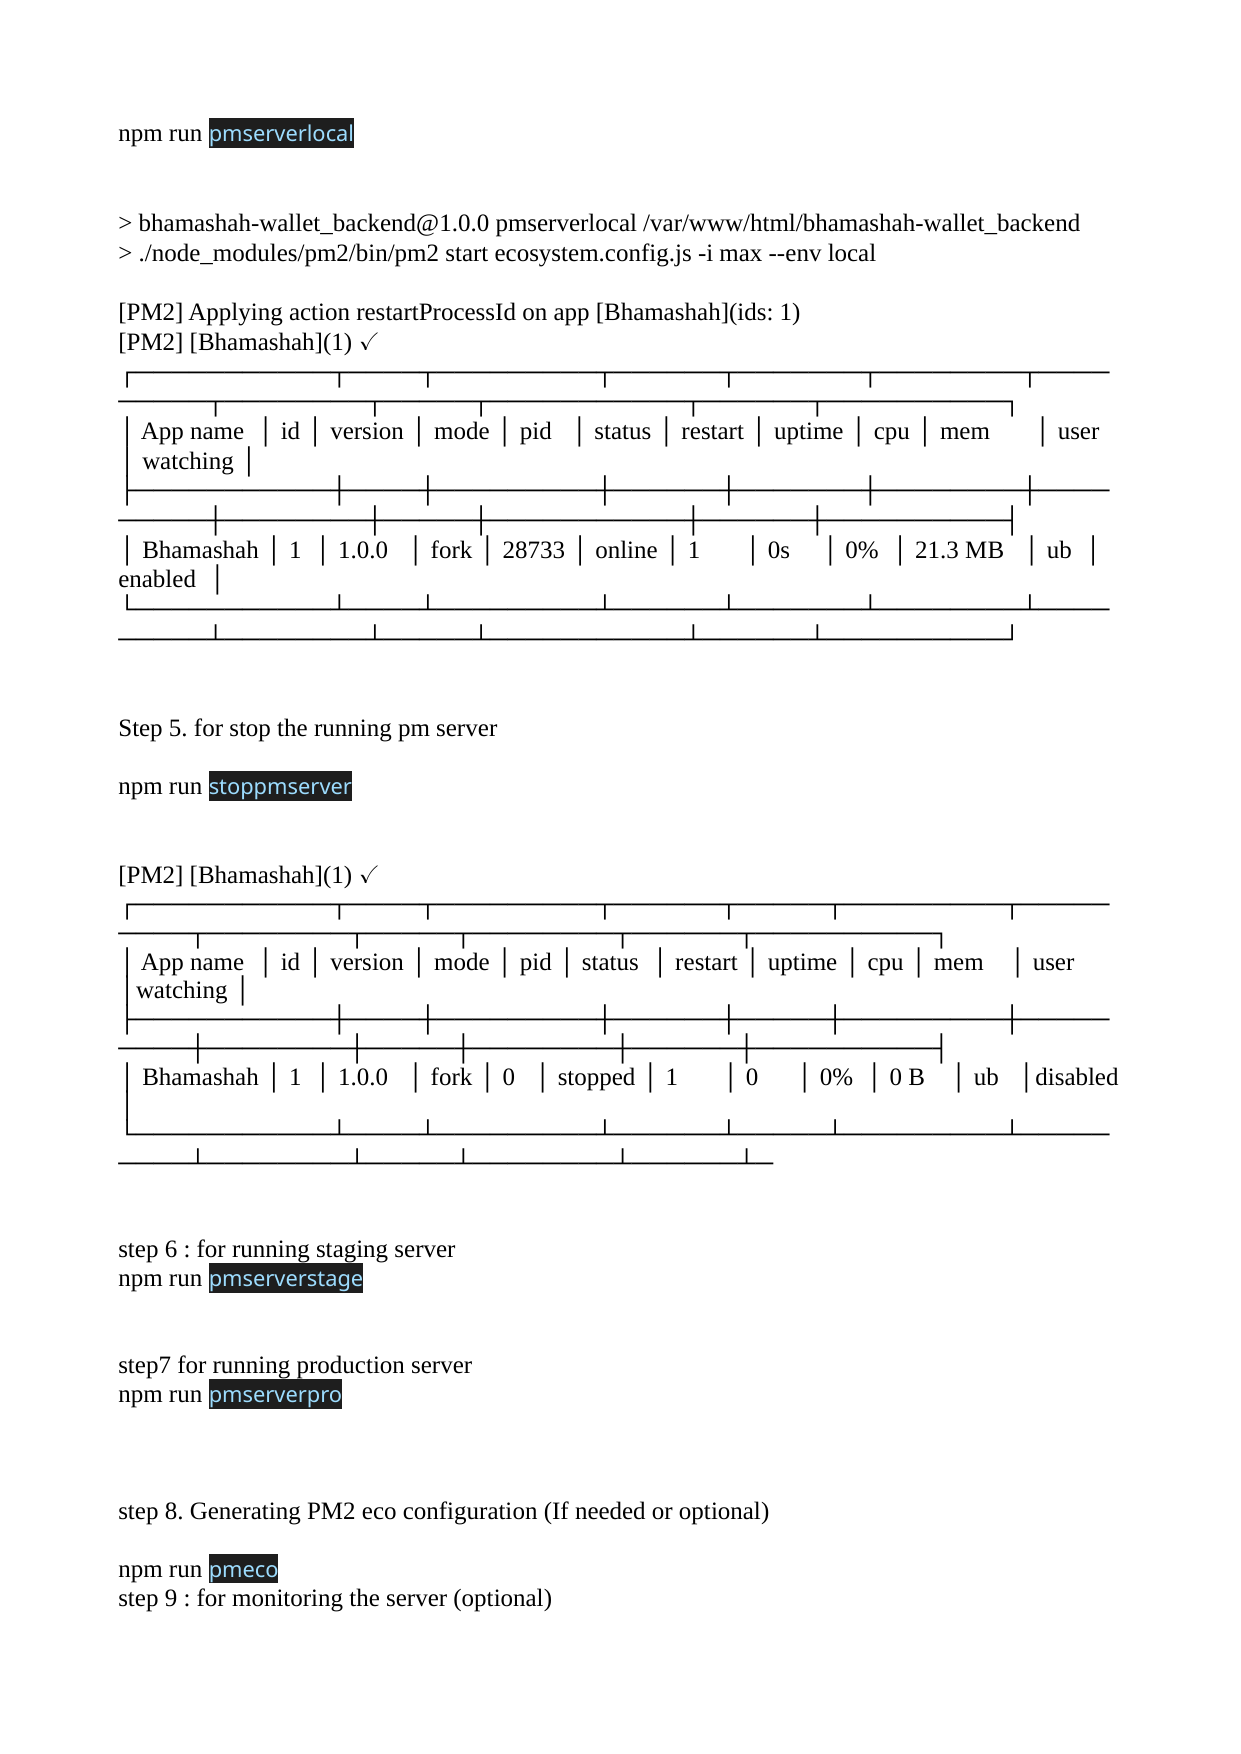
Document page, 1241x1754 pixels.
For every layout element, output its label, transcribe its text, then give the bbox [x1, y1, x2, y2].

text > bhamashah-wallet_backend@1.0.0 pmserverlocal /var/www/html/bhamashah-wallet_backend [118, 207, 1122, 237]
text ├───────────┼────┼─────────┼──────┼─────┼─────────┼─────────┼────────┼─────┼────────┼──────┼──────────┤ [118, 1004, 1122, 1062]
text [PM2] Applying action restartProcessId on app [Bhamashah](ids: 1) [118, 296, 1122, 326]
text step 6 : for running staging server [118, 1234, 1122, 1263]
text npm run pmserverlocal [118, 118, 1122, 148]
text npm run pmeco [118, 1554, 1122, 1583]
text └───────────┴────┴─────────┴──────┴───────┴────────┴─────────┴────────┴─────┴───────────┴──────┴──────────┘ [118, 593, 1122, 653]
text │ App name │ id │ version │ mode │ pid │ status │ restart │ uptime │ cpu │ mem │ user │watching │ [128, 947, 1122, 1004]
text [PM2] [Bhamashah](1) ✓ [118, 326, 1122, 356]
text step7 for running production server [118, 1350, 1122, 1379]
text Step 5. for stop the running pm server [118, 712, 1122, 742]
text > ./node_modules/pm2/bin/pm2 start ecosystem.config.js -i max --env local [118, 237, 1122, 267]
text │ App name │ id │ version │ mode │ pid │ status │ restart │ uptime │ cpu │ mem │ user │ watching │ [118, 415, 1122, 474]
text step 8. Generating PM2 eco configuration (If needed or optional) [118, 1496, 1122, 1525]
text │ Bhamashah │ 1 │ 1.0.0 │ fork │ 28733 │ online │ 1 │ 0s │ 0% │ 21.3 MB │ ub │ enabled │ [118, 534, 1122, 593]
text ├───────────┼────┼─────────┼──────┼───────┼────────┼─────────┼────────┼─────┼───────────┼──────┼──────────┤ [118, 474, 1122, 534]
text └───────────┴────┴─────────┴──────┴─────┴─────────┴─────────┴────────┴─────┴────────┴──────┴─ [118, 1119, 1122, 1177]
text [PM2] [Bhamashah](1) ✓ [118, 861, 1122, 889]
text │ Bhamashah │ 1 │ 1.0.0 │ fork │ 0 │ stopped │ 1 │ 0 │ 0% │ 0 B │ ub │disabled │ [128, 1062, 1122, 1119]
text step 9 : for monitoring the server (optional) [118, 1583, 1122, 1612]
text ┌───────────┬────┬─────────┬──────┬───────┬────────┬─────────┬────────┬─────┬───────────┬──────┬──────────┐ [118, 356, 1122, 415]
text npm run pmserverpro [118, 1379, 1122, 1409]
text npm run stoppmserver [118, 771, 1122, 801]
text ┌───────────┬────┬─────────┬──────┬─────┬─────────┬─────────┬────────┬─────┬────────┬──────┬──────────┐ [118, 889, 1122, 947]
text npm run pmserverstage [118, 1263, 1122, 1293]
